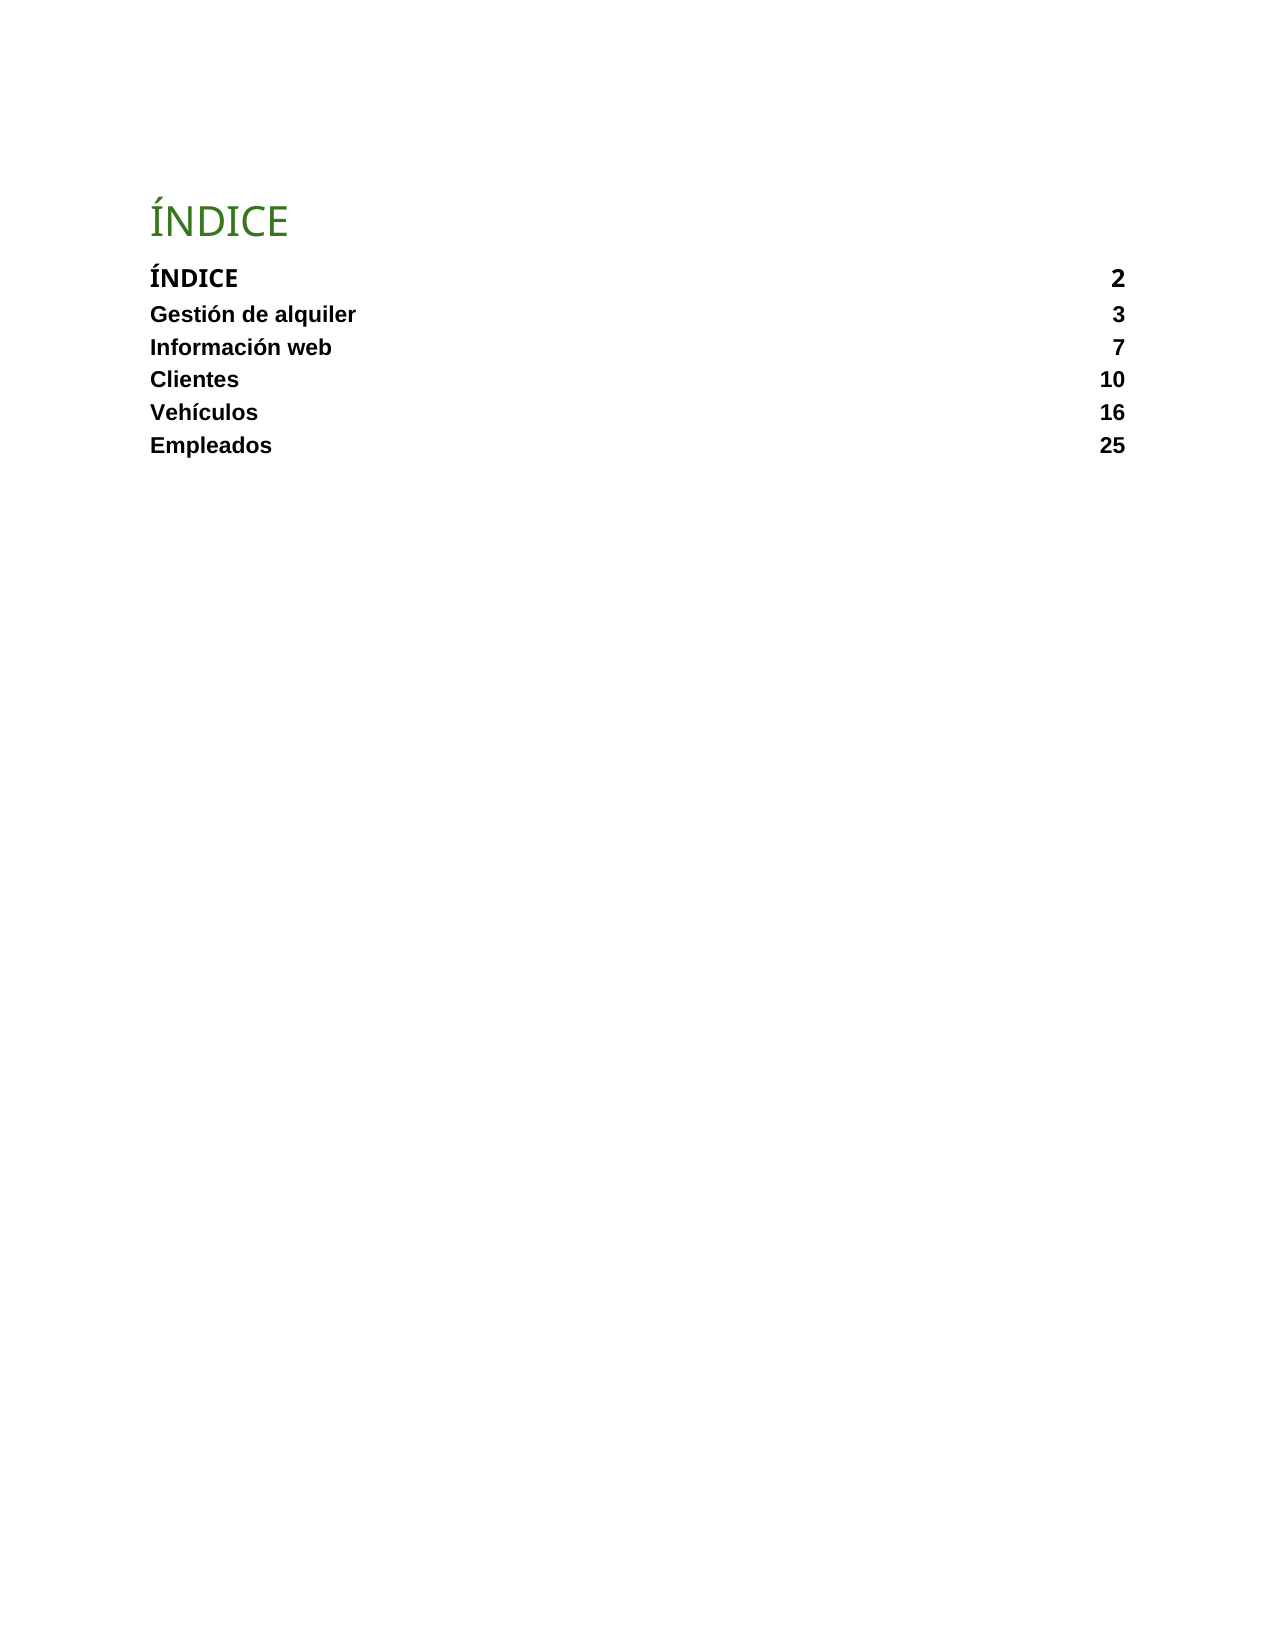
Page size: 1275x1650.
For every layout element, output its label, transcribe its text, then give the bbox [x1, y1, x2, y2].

text Información web 7 [150, 334, 1125, 360]
text Clientes 10 [150, 366, 1125, 393]
subtitle ÍNDICE [150, 192, 1125, 248]
text ÍNDICE 2 [150, 261, 1125, 295]
text Gestión de alquiler 3 [150, 301, 1125, 328]
text Vehículos 16 [150, 399, 1125, 425]
text Empleados 25 [150, 432, 1125, 458]
